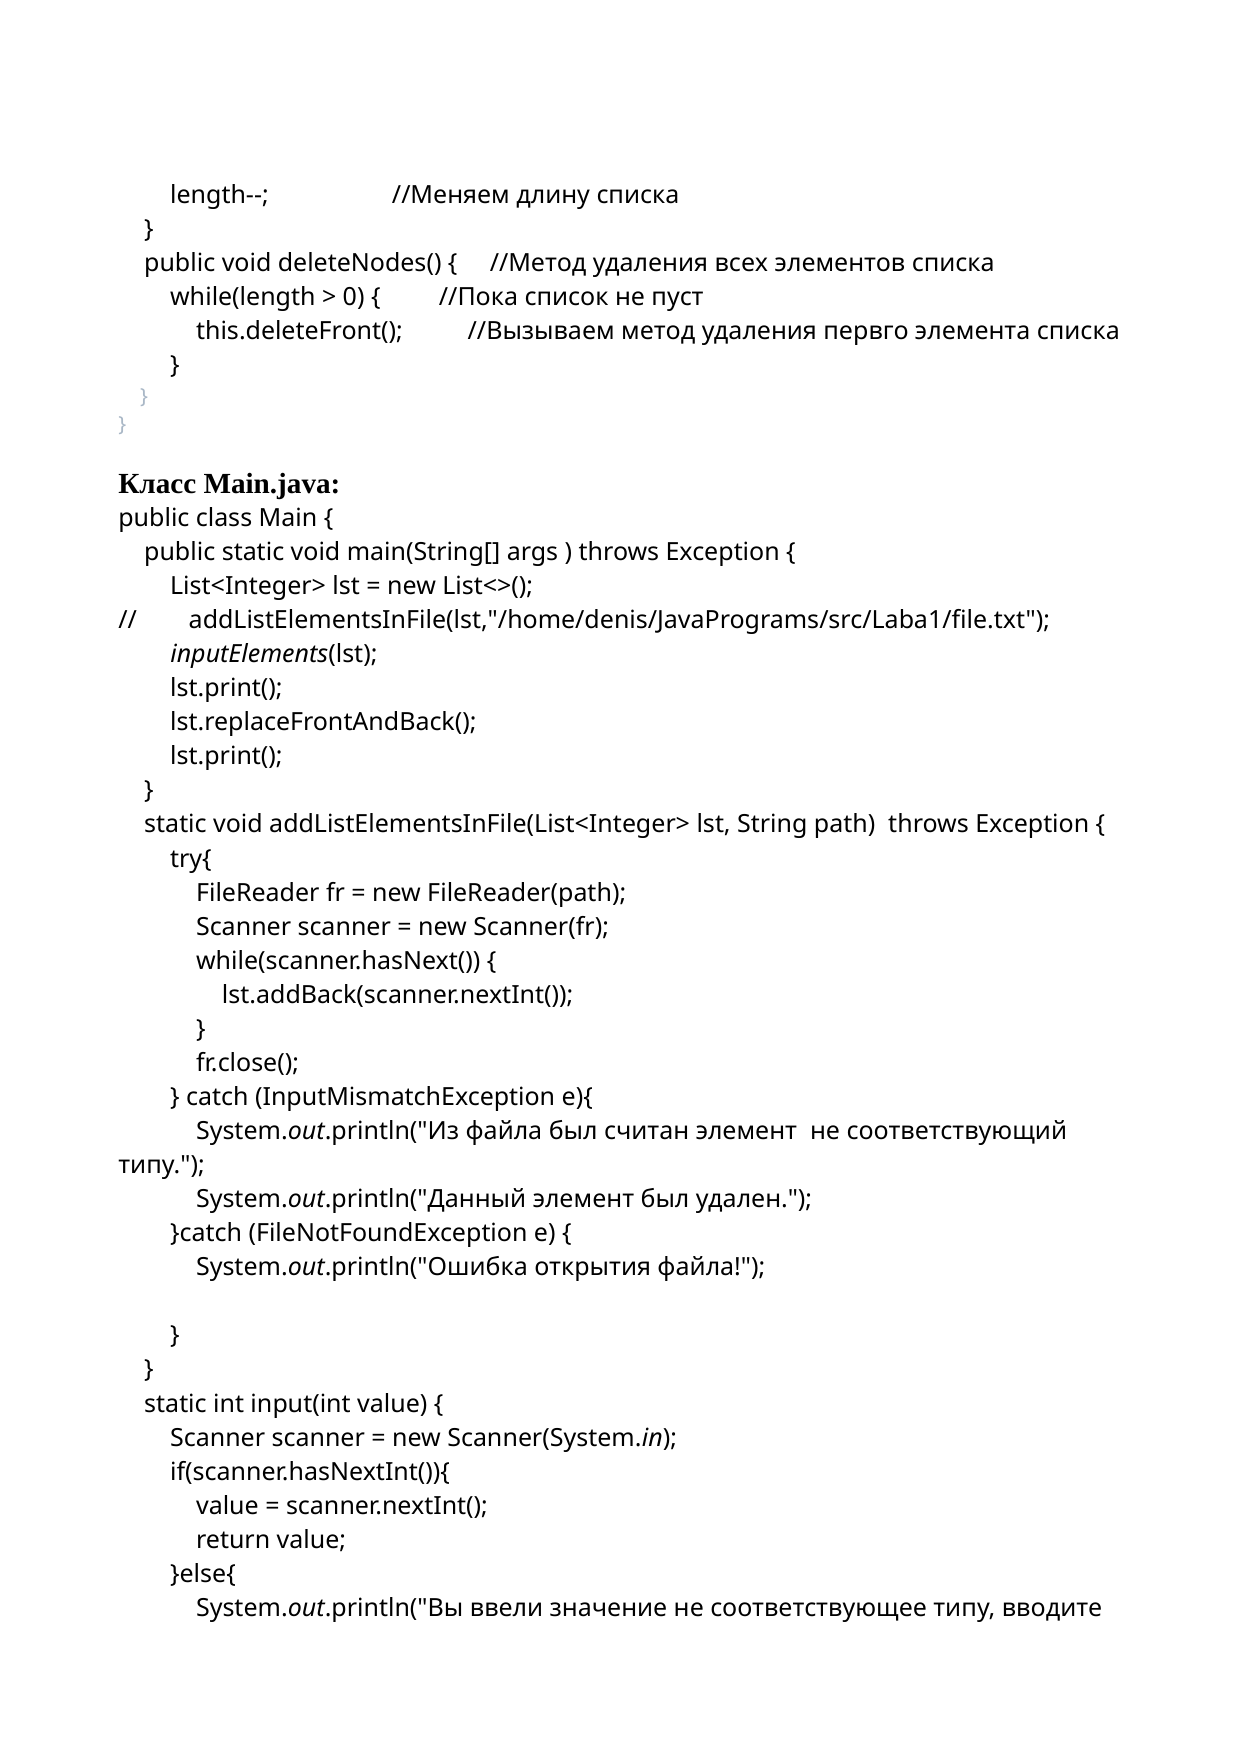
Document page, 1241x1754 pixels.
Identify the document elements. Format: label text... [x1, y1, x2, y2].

text public class Main { public static void main(String[] args ) throws Exception { List<Integer> lst = new List<>(); // addListElementsInFile(lst,"/home/denis/JavaPrograms/src/Laba1/file.txt"); inputElements(lst); lst.print(); lst.replaceFrontAndBack(); lst.print(); } static void addListElementsInFile(List<Integer> lst, String path) throws Exception { try{ FileReader fr = new FileReader(path); Scanner scanner = new Scanner(fr); while(scanner.hasNext()) { lst.addBack(scanner.nextInt()); } fr.close(); } catch (InputMismatchException e){ System.out.println("Из файла был считан элемент не соответствующий типу."); System.out.println("Данный элемент был удален."); }catch (FileNotFoundException e) { System.out.println("Ошибка открытия файла!"); } } static int input(int value) { Scanner scanner = new Scanner(System.in); if(scanner.hasNextInt()){ value = scanner.nextInt(); return value; }else{ System.out.println("Вы ввели значение не соответствующее типу, вводите [118, 499, 1122, 1624]
text Класс Main.java: [118, 466, 1122, 499]
text length--; //Меняем длину списка } public void deleteNodes() { //Метод удаления всех элементов списка while(length > 0) { //Пока список не пуст this.deleteFront(); //Вызываем метод удаления первго элемента списка } } } [118, 176, 1122, 438]
